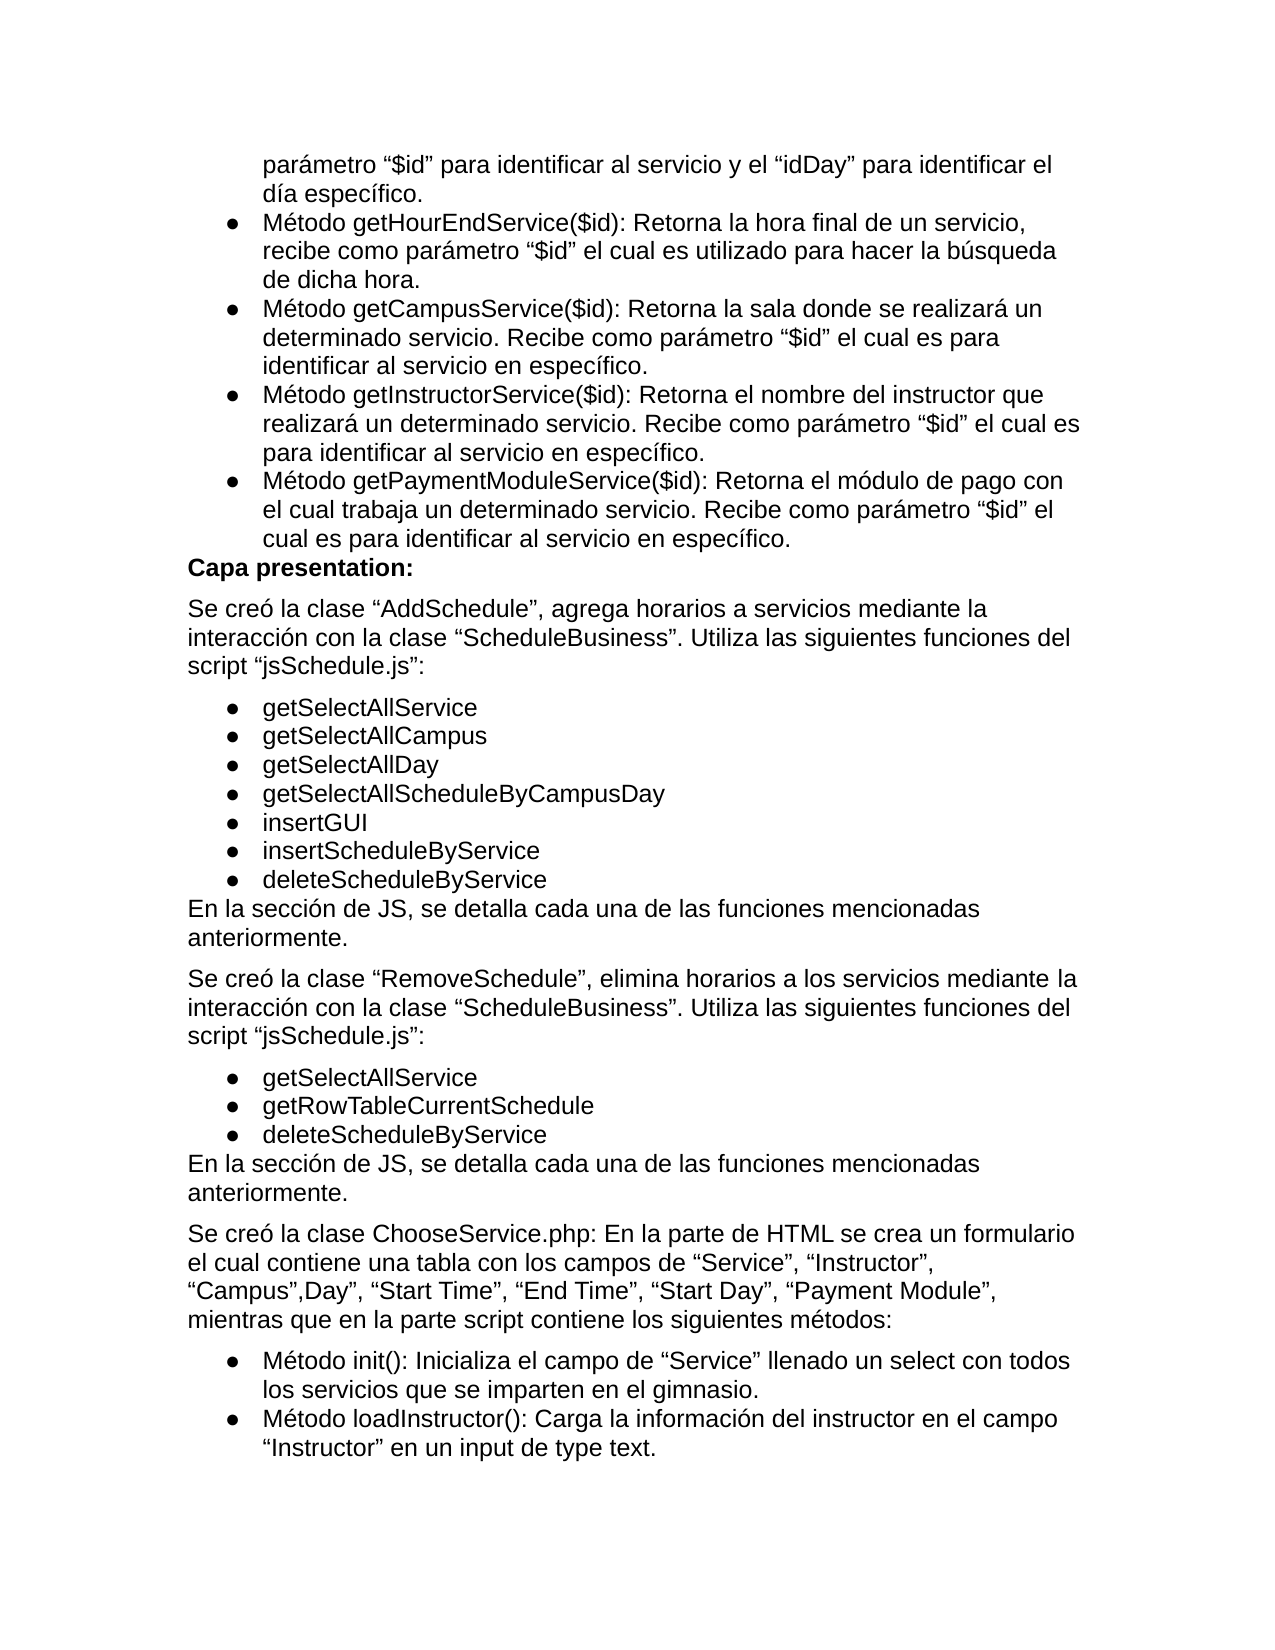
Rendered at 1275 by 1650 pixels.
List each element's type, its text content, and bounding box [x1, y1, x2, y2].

list Método init(): Inicializa el campo de “Service” llenado un select con todos los servicios que se imparten en el gimnasio. [225, 1346, 1087, 1404]
list deleteScheduleByService [225, 1120, 1087, 1149]
list Método getInstructorService($id): Retorna el nombre del instructor que realizará un determinado servicio. Recibe como parámetro “$id” el cual es para identificar al servicio en específico. [225, 380, 1087, 466]
text En la sección de JS, se detalla cada una de las funciones mencionadas anteriormente. [187, 894, 1087, 951]
list deleteScheduleByService [225, 865, 1087, 894]
list getRowTableCurrentSchedule [225, 1091, 1087, 1120]
list insertScheduleByService [225, 836, 1087, 865]
text Se creó la clase “RemoveSchedule”, elimina horarios a los servicios mediante la interacción con la clase “ScheduleBusiness”. Utiliza las siguientes funciones del script “jsSchedule.js”: [187, 964, 1087, 1050]
list getSelectAllCampus [225, 721, 1087, 750]
list Método getCampusService($id): Retorna la sala donde se realizará un determinado servicio. Recibe como parámetro “$id” el cual es para identificar al servicio en específico. [225, 294, 1087, 380]
list getSelectAllService [225, 692, 1087, 721]
list parámetro “$id” para identificar al servicio y el “idDay” para identificar el día específico. [225, 150, 1087, 207]
text En la sección de JS, se detalla cada una de las funciones mencionadas anteriormente. [187, 1149, 1087, 1206]
list Método getPaymentModuleService($id): Retorna el módulo de pago con el cual trabaja un determinado servicio. Recibe como parámetro “$id” el cual es para identificar al servicio en específico. [225, 466, 1087, 552]
list getSelectAllScheduleByCampusDay [225, 779, 1087, 807]
text Se creó la clase ChooseService.php: En la parte de HTML se crea un formulario el cual contiene una tabla con los campos de “Service”, “Instructor”, “Campus”,Day”, “Start Time”, “End Time”, “Start Day”, “Payment Module”, mientras que en la parte script contiene los siguientes métodos: [187, 1219, 1087, 1334]
list Método getHourEndService($id): Retorna la hora final de un servicio, recibe como parámetro “$id” el cual es utilizado para hacer la búsqueda de dicha hora. [225, 207, 1087, 294]
text Se creó la clase “AddSchedule”, agrega horarios a servicios mediante la interacción con la clase “ScheduleBusiness”. Utiliza las siguientes funciones del script “jsSchedule.js”: [187, 594, 1087, 680]
list getSelectAllService [225, 1062, 1087, 1091]
list Método loadInstructor(): Carga la información del instructor en el campo “Instructor” en un input de type text. [225, 1404, 1087, 1461]
text Capa presentation: [187, 552, 1087, 581]
list getSelectAllDay [225, 750, 1087, 779]
list insertGUI [225, 807, 1087, 836]
